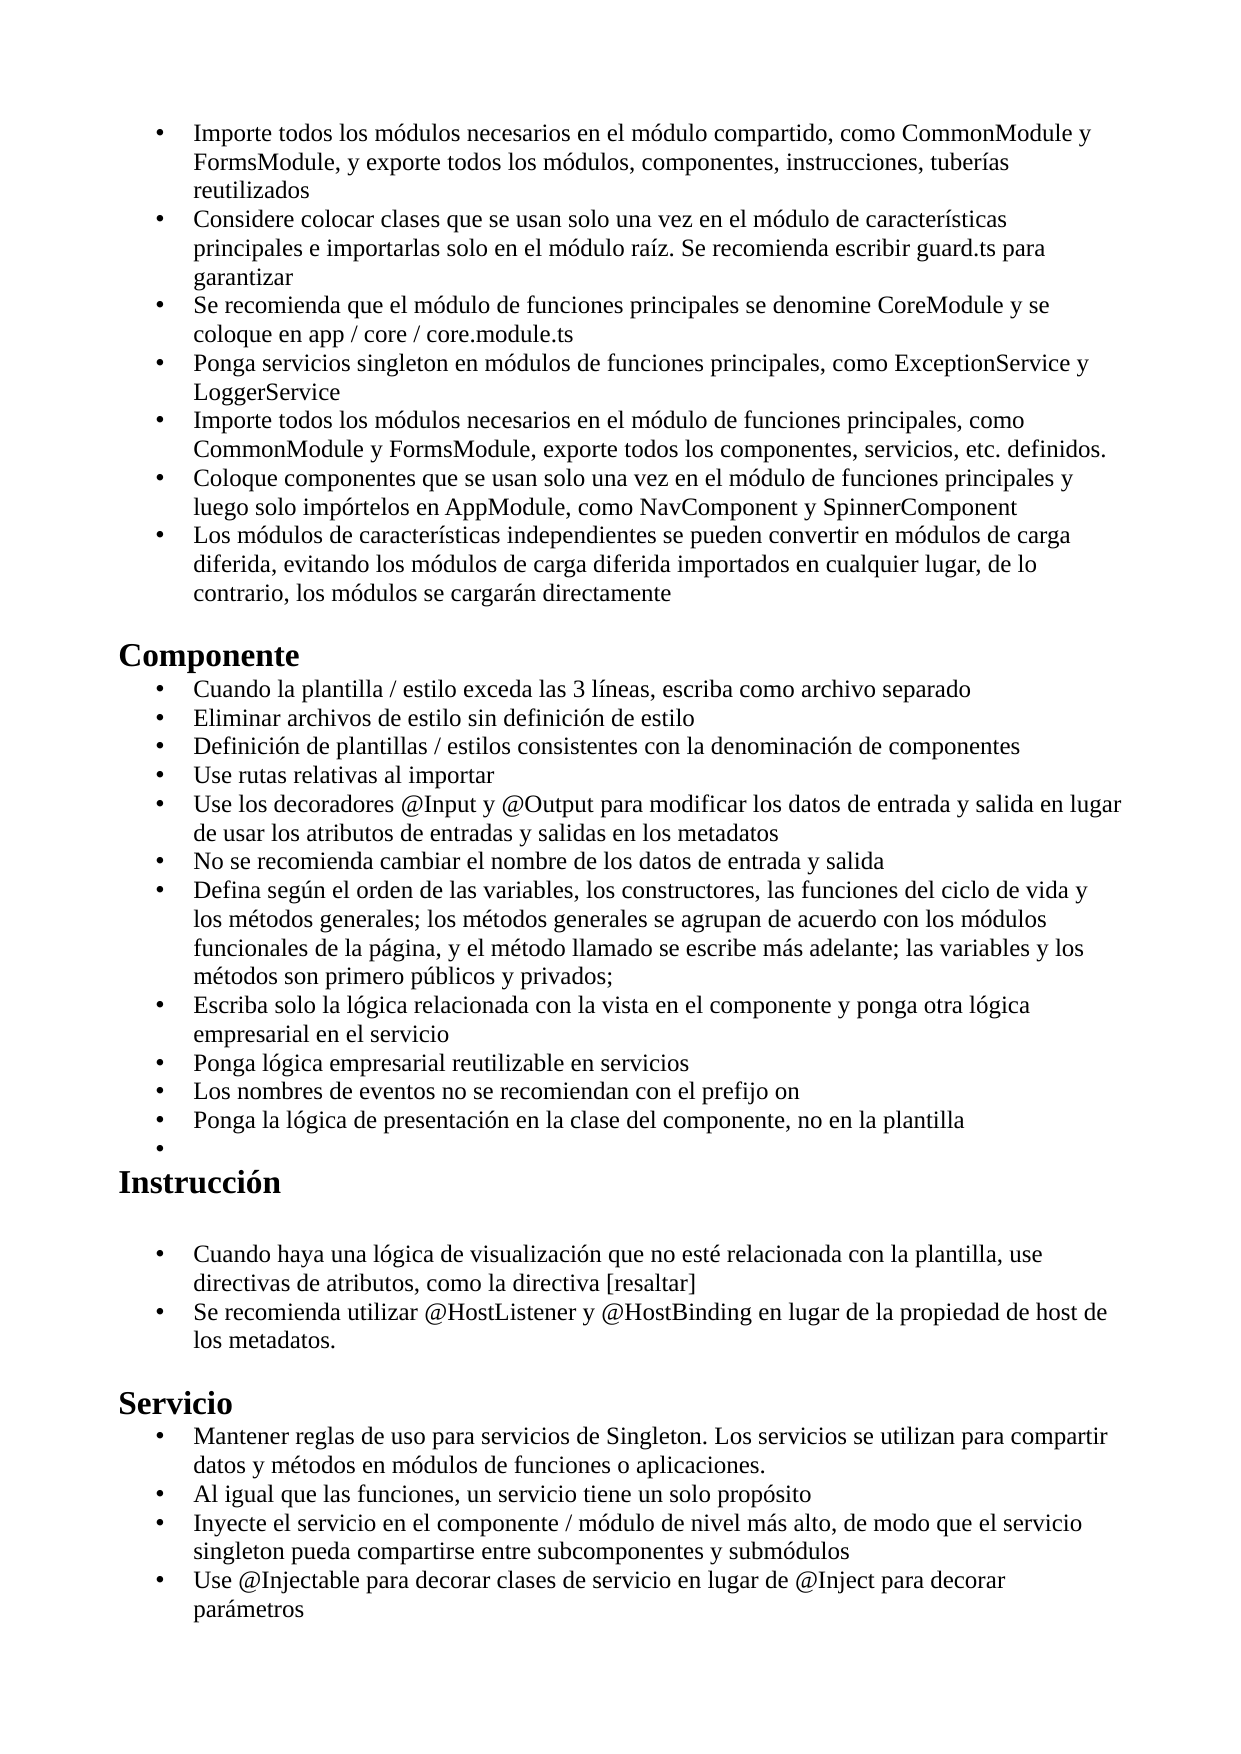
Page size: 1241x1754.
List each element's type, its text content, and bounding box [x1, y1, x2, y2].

list No se recomienda cambiar el nombre de los datos de entrada y salida [156, 846, 1122, 875]
list Importe todos los módulos necesarios en el módulo de funciones principales, como CommonModule y FormsModule, exporte todos los componentes, servicios, etc. definidos. [156, 406, 1122, 463]
list Use los decoradores @Input y @Output para modificar los datos de entrada y salida en lugar de usar los atributos de entradas y salidas en los metadatos [156, 789, 1122, 846]
list Inyecte el servicio en el componente / módulo de nivel más alto, de modo que el servicio singleton pueda compartirse entre subcomponentes y submódulos [156, 1508, 1122, 1565]
list Considere colocar clases que se usan solo una vez en el módulo de características principales e importarlas solo en el módulo raíz. Se recomienda escribir guard.ts para garantizar [156, 204, 1122, 291]
list Al igual que las funciones, un servicio tiene un solo propósito [156, 1479, 1122, 1508]
list Cuando haya una lógica de visualización que no esté relacionada con la plantilla, use directivas de atributos, como la directiva [resaltar] [156, 1239, 1122, 1297]
list Eliminar archivos de estilo sin definición de estilo [156, 703, 1122, 731]
list Coloque componentes que se usan solo una vez en el módulo de funciones principales y luego solo impórtelos en AppModule, como NavComponent y SpinnerComponent [156, 463, 1122, 521]
list Defina según el orden de las variables, los constructores, las funciones del ciclo de vida y los métodos generales; los métodos generales se agrupan de acuerdo con los módulos funcionales de la página, y el método llamado se escribe más adelante; las variables y los métodos son primero públicos y privados; [156, 875, 1122, 990]
list Use rutas relativas al importar [156, 760, 1122, 789]
list Mantener reglas de uso para servicios de Singleton. Los servicios se utilizan para compartir datos y métodos en módulos de funciones o aplicaciones. [156, 1421, 1122, 1479]
list Importe todos los módulos necesarios en el módulo compartido, como CommonModule y FormsModule, y exporte todos los módulos, componentes, instrucciones, tuberías reutilizados [156, 118, 1122, 204]
text Servicio [118, 1383, 1122, 1421]
list Definición de plantillas / estilos consistentes con la denominación de componentes [156, 731, 1122, 760]
list Escriba solo la lógica relacionada con la vista en el componente y ponga otra lógica empresarial en el servicio [156, 990, 1122, 1048]
list Los nombres de eventos no se recomiendan con el prefijo on [156, 1076, 1122, 1105]
list Use @Injectable para decorar clases de servicio en lugar de @Inject para decorar parámetros [156, 1565, 1122, 1623]
list Ponga lógica empresarial reutilizable en servicios [156, 1048, 1122, 1076]
text Componente [118, 636, 1122, 674]
list Ponga la lógica de presentación en la clase del componente, no en la plantilla [156, 1105, 1122, 1134]
list Se recomienda utilizar @HostListener y @HostBinding en lugar de la propiedad de host de los metadatos. [156, 1297, 1122, 1354]
text Instrucción [118, 1163, 1122, 1201]
list Ponga servicios singleton en módulos de funciones principales, como ExceptionService y LoggerService [156, 348, 1122, 406]
list Los módulos de características independientes se pueden convertir en módulos de carga diferida, evitando los módulos de carga diferida importados en cualquier lugar, de lo contrario, los módulos se cargarán directamente [156, 521, 1122, 607]
list Cuando la plantilla / estilo exceda las 3 líneas, escriba como archivo separado [156, 674, 1122, 703]
list Se recomienda que el módulo de funciones principales se denomine CoreModule y se coloque en app / core / core.module.ts [156, 291, 1122, 348]
